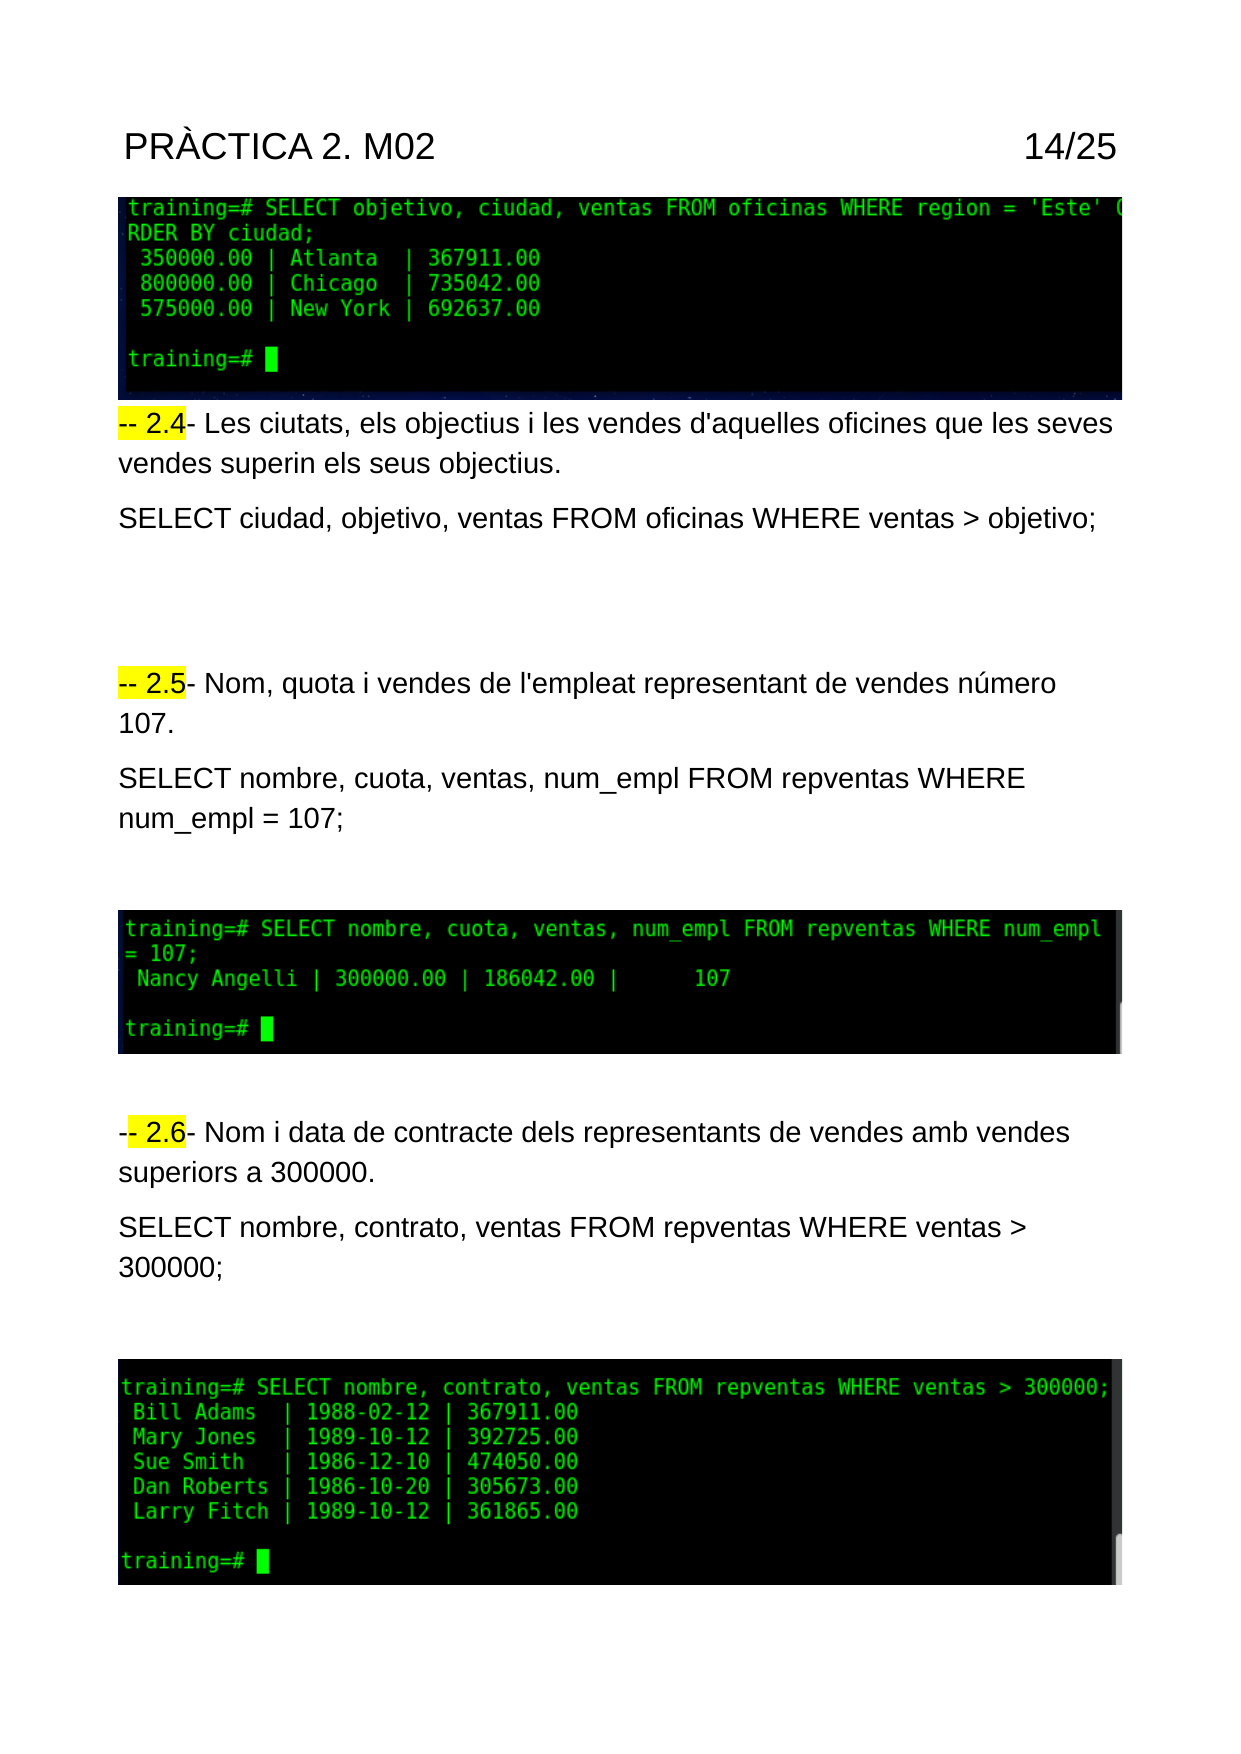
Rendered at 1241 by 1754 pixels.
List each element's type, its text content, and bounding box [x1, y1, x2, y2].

picture [118, 910, 1123, 1054]
text -- 2.5- Nom, quota i vendes de l'empleat representant de vendes número 107. [118, 666, 1122, 739]
text -- 2.6- Nom i data de contracte dels representants de vendes amb vendes superiors a 300000. [118, 1115, 1122, 1188]
text SELECT nombre, contrato, ventas FROM repventas WHERE ventas > 300000; [118, 1210, 1122, 1283]
text SELECT nombre, cuota, ventas, num_empl FROM repventas WHERE num_empl = 107; [118, 761, 1122, 834]
picture [118, 1359, 1123, 1585]
text -- 2.4- Les ciutats, els objectius i les vendes d'aquelles oficines que les seves vendes superin els seus objectius. [118, 400, 1122, 480]
picture [118, 197, 1123, 400]
text SELECT ciudad, objetivo, ventas FROM oficinas WHERE ventas > objetivo; [118, 501, 1122, 535]
